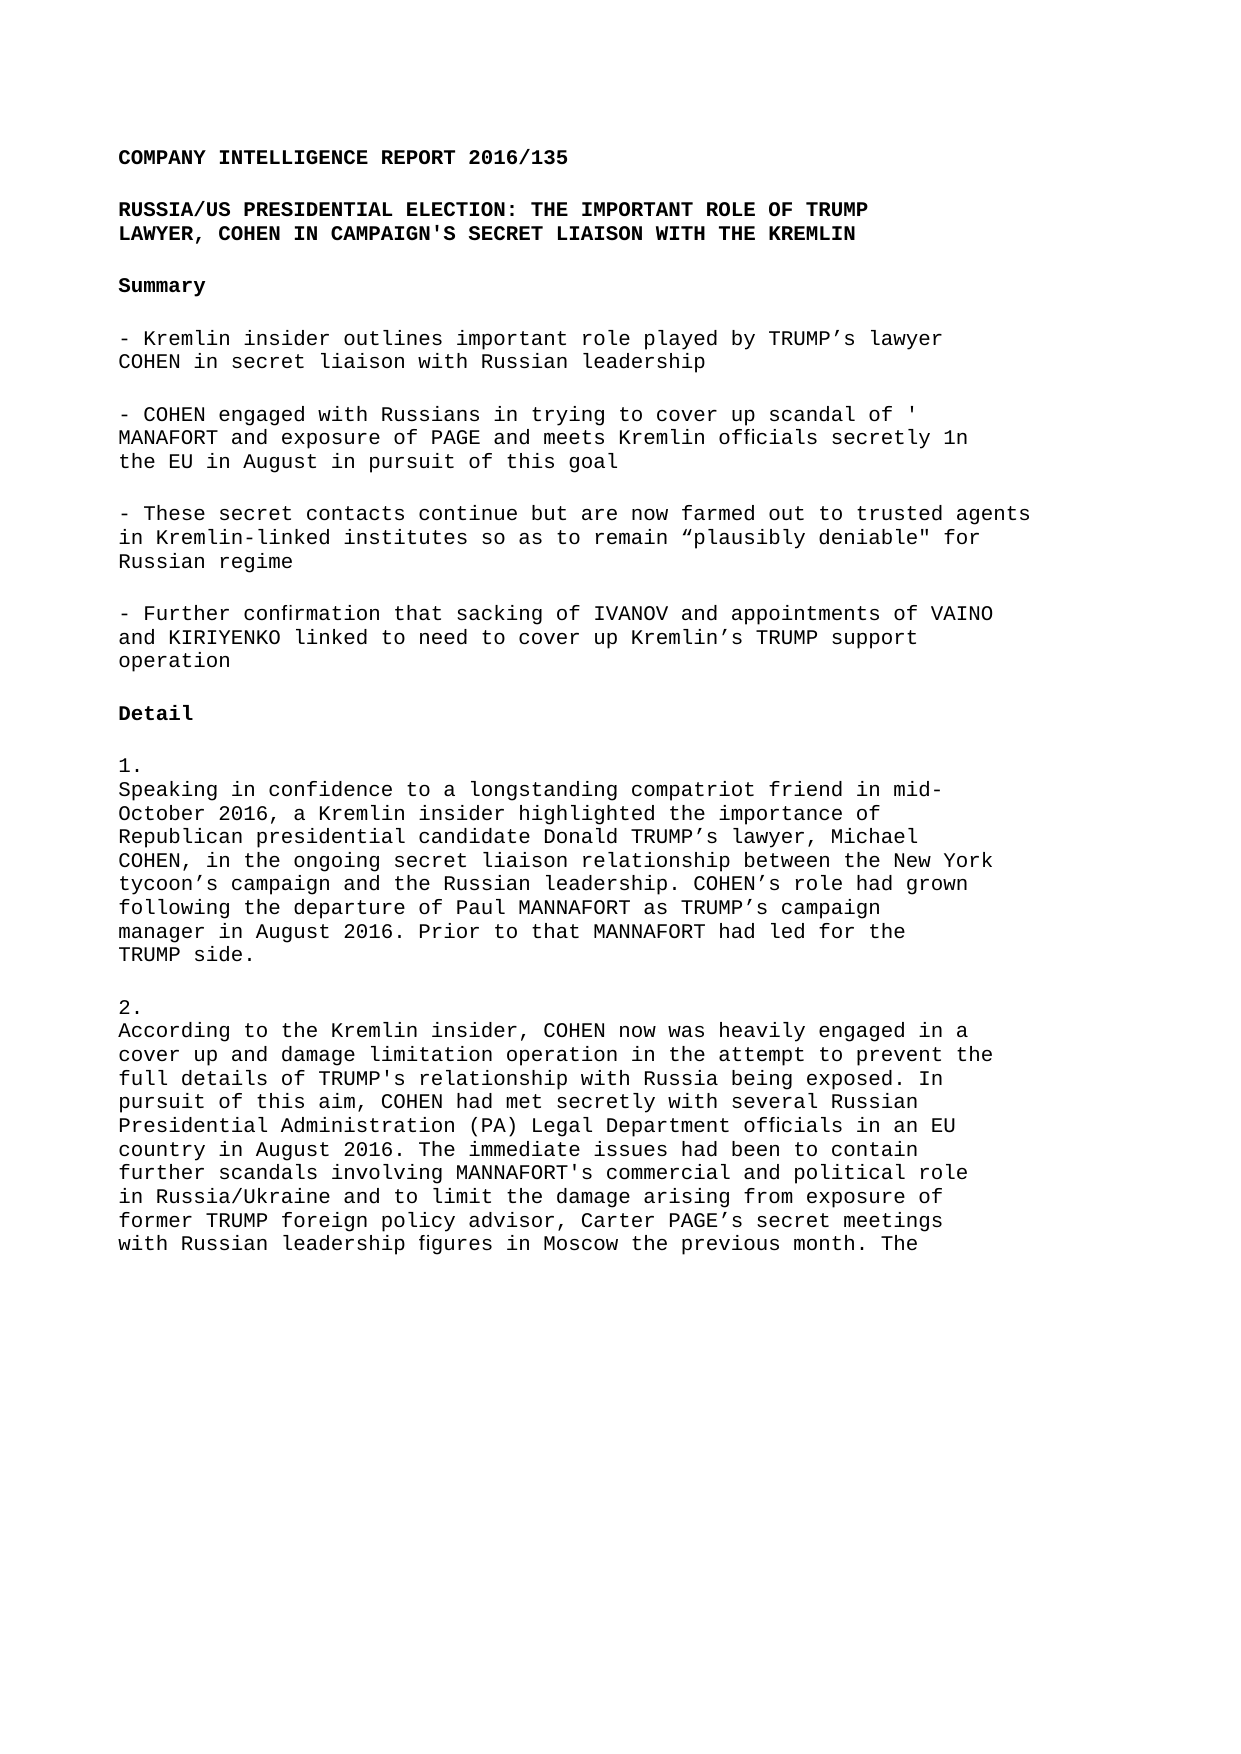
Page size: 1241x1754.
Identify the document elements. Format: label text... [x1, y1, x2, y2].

text COMPANY INTELLIGENCE REPORT 2016/135 [118, 147, 1122, 171]
text COHEN in secret liaison with Russian leadership [118, 351, 1122, 375]
text manager in August 2016. Prior to that MANNAFORT had led for the [118, 921, 1122, 944]
text Republican presidential candidate Donald TRUMP’s lawyer, Michael [118, 826, 1122, 850]
text - COHEN engaged with Russians in trying to cover up scandal of ' [118, 404, 1122, 427]
text RUSSIA/US PRESIDENTIAL ELECTION: THE IMPORTANT ROLE OF TRUMP [118, 199, 1122, 223]
text former TRUMP foreign policy advisor, Carter PAGE’s secret meetings [118, 1209, 1122, 1233]
text LAWYER, COHEN IN CAMPAIGN'S SECRET LIAISON WITH THE KREMLIN [118, 223, 1122, 247]
text October 2016, a Kremlin insider highlighted the importance of [118, 802, 1122, 826]
text in Kremlin-linked institutes so as to remain “plausibly deniable" for [118, 527, 1122, 551]
text further scandals involving MANNAFORT's commercial and political role [118, 1162, 1122, 1186]
text pursuit of this aim, COHEN had met secretly with several Russian [118, 1091, 1122, 1115]
text COHEN, in the ongoing secret liaison relationship between the New York [118, 850, 1122, 873]
text Presidential Administration (PA) Legal Department ofﬁcials in an EU [118, 1115, 1122, 1139]
text in Russia/Ukraine and to limit the damage arising from exposure of [118, 1186, 1122, 1209]
text Summary [118, 275, 1122, 299]
text country in August 2016. The immediate issues had been to contain [118, 1139, 1122, 1162]
text with Russian leadership ﬁgures in Moscow the previous month. The [118, 1233, 1122, 1257]
text MANAFORT and exposure of PAGE and meets Kremlin ofﬁcials secretly 1n [118, 427, 1122, 451]
text - Further conﬁrmation that sacking of IVANOV and appointments of VAINO [118, 603, 1122, 627]
text Speaking in confidence to a longstanding compatriot friend in mid- [118, 779, 1122, 802]
text tycoon’s campaign and the Russian leadership. COHEN’s role had grown [118, 873, 1122, 897]
text - Kremlin insider outlines important role played by TRUMP’s lawyer [118, 328, 1122, 351]
text operation [118, 650, 1122, 674]
text full details of TRUMP's relationship with Russia being exposed. In [118, 1068, 1122, 1091]
text following the departure of Paul MANNAFORT as TRUMP’s campaign [118, 897, 1122, 921]
text TRUMP side. [118, 944, 1122, 968]
text the EU in August in pursuit of this goal [118, 451, 1122, 475]
text and KIRIYENKO linked to need to cover up Kremlin’s TRUMP support [118, 627, 1122, 650]
text Detail [118, 703, 1122, 726]
text Russian regime [118, 551, 1122, 574]
text cover up and damage limitation operation in the attempt to prevent the [118, 1044, 1122, 1068]
text 2. [118, 997, 1122, 1020]
text - These secret contacts continue but are now farmed out to trusted agents [118, 503, 1122, 527]
text 1. [118, 755, 1122, 779]
text According to the Kremlin insider, COHEN now was heavily engaged in a [118, 1020, 1122, 1044]
